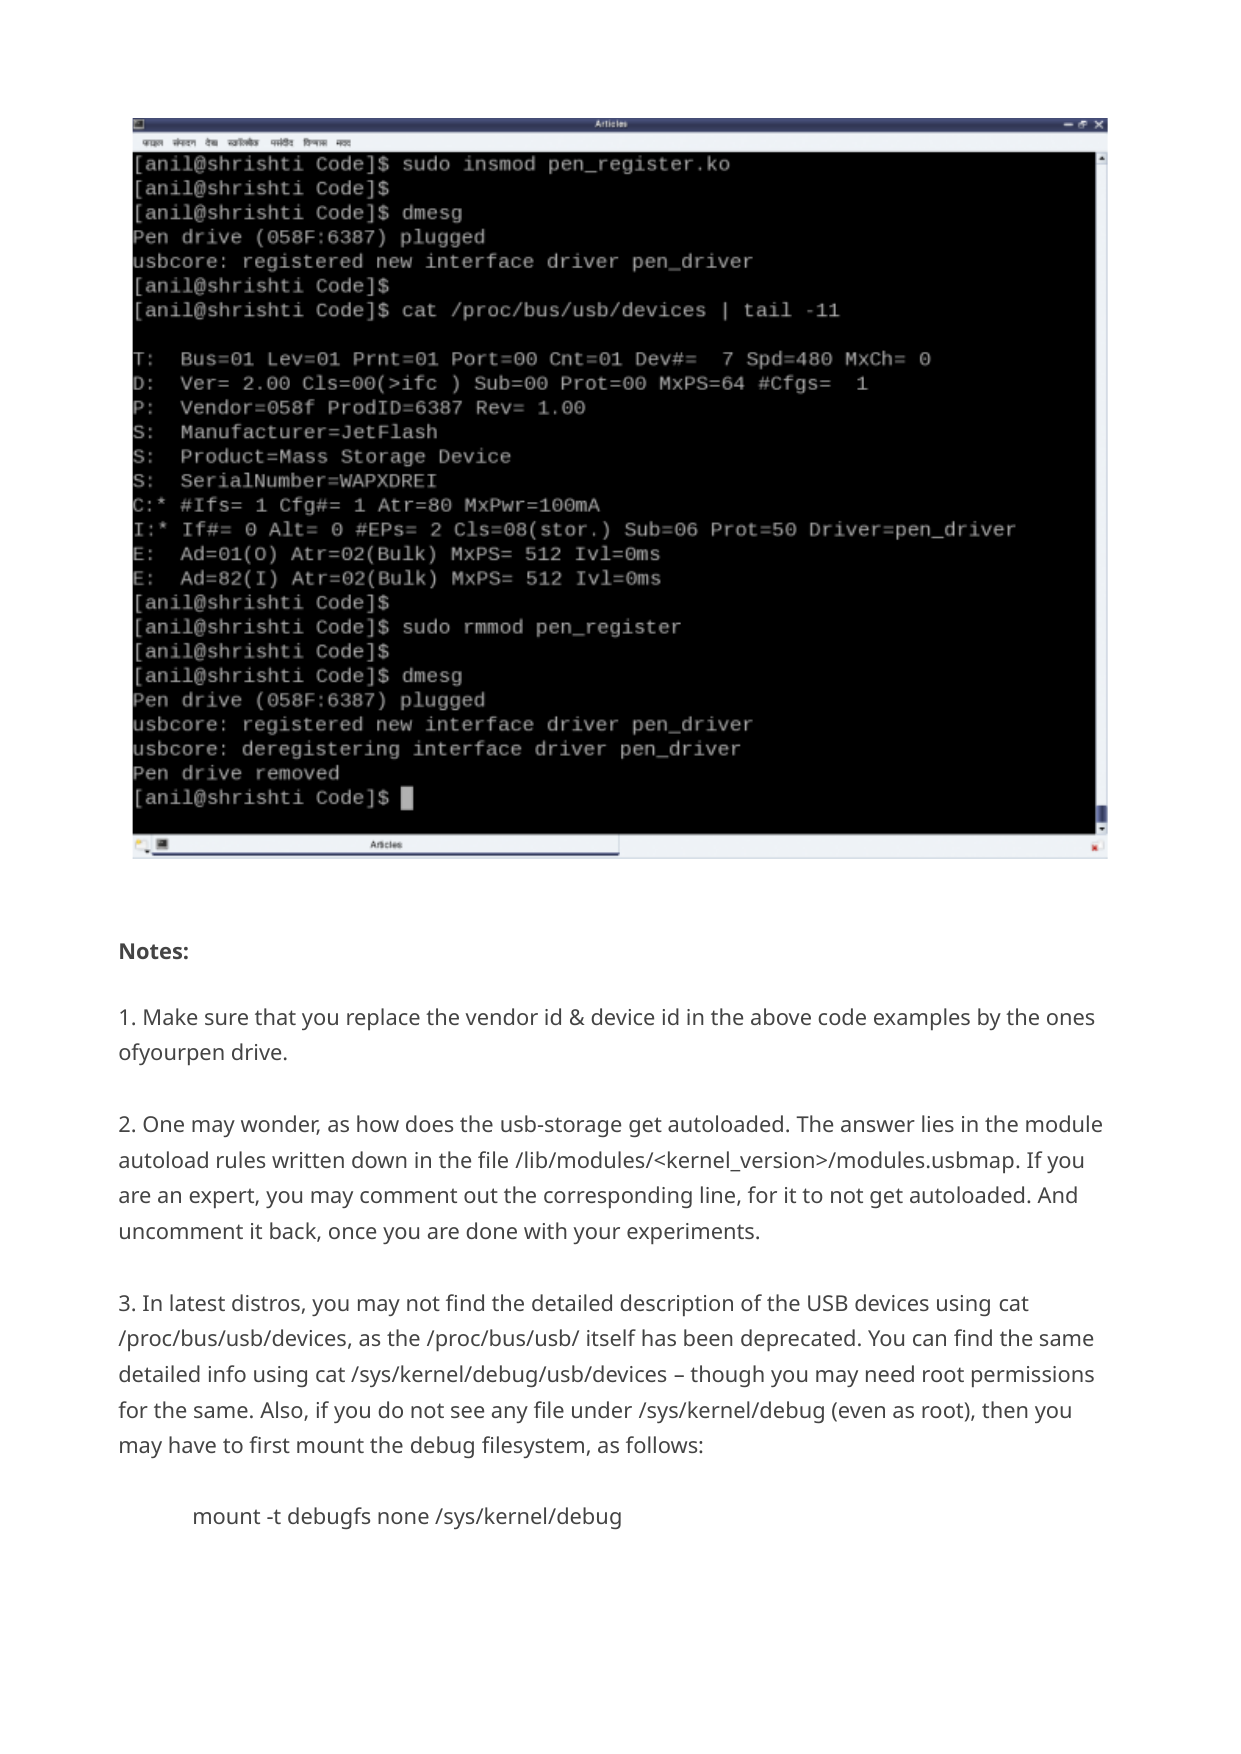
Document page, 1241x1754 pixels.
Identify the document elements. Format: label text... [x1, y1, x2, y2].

text mount -t debugfs none /sys/kernel/debug [118, 1501, 1122, 1530]
subtitle Notes: [118, 936, 1122, 966]
picture [132, 118, 1108, 859]
text 2. One may wonder, as how does the usb-storage get autoloaded. The answer lies in the module autoload rules written down in the file /lib/modules/<kernel_version>/modules.usbmap. If you are an expert, you may comment out the corresponding line, for it to not get autoloaded. And uncomment it back, once you are done with your experiments. [118, 1109, 1122, 1246]
text 1. Make sure that you replace the vendor id & device id in the above code examples by the ones ofyourpen drive. [118, 1002, 1122, 1067]
text 3. In latest distros, you may not find the detailed description of the USB devices using cat /proc/bus/usb/devices, as the /proc/bus/usb/ itself has been deprecated. You can find the same detailed info using cat /sys/kernel/debug/usb/devices – though you may need root permissions for the same. Also, if you do not see any file under /sys/kernel/debug (even as root), then you may have to first mount the debug filesystem, as follows: [118, 1287, 1122, 1460]
